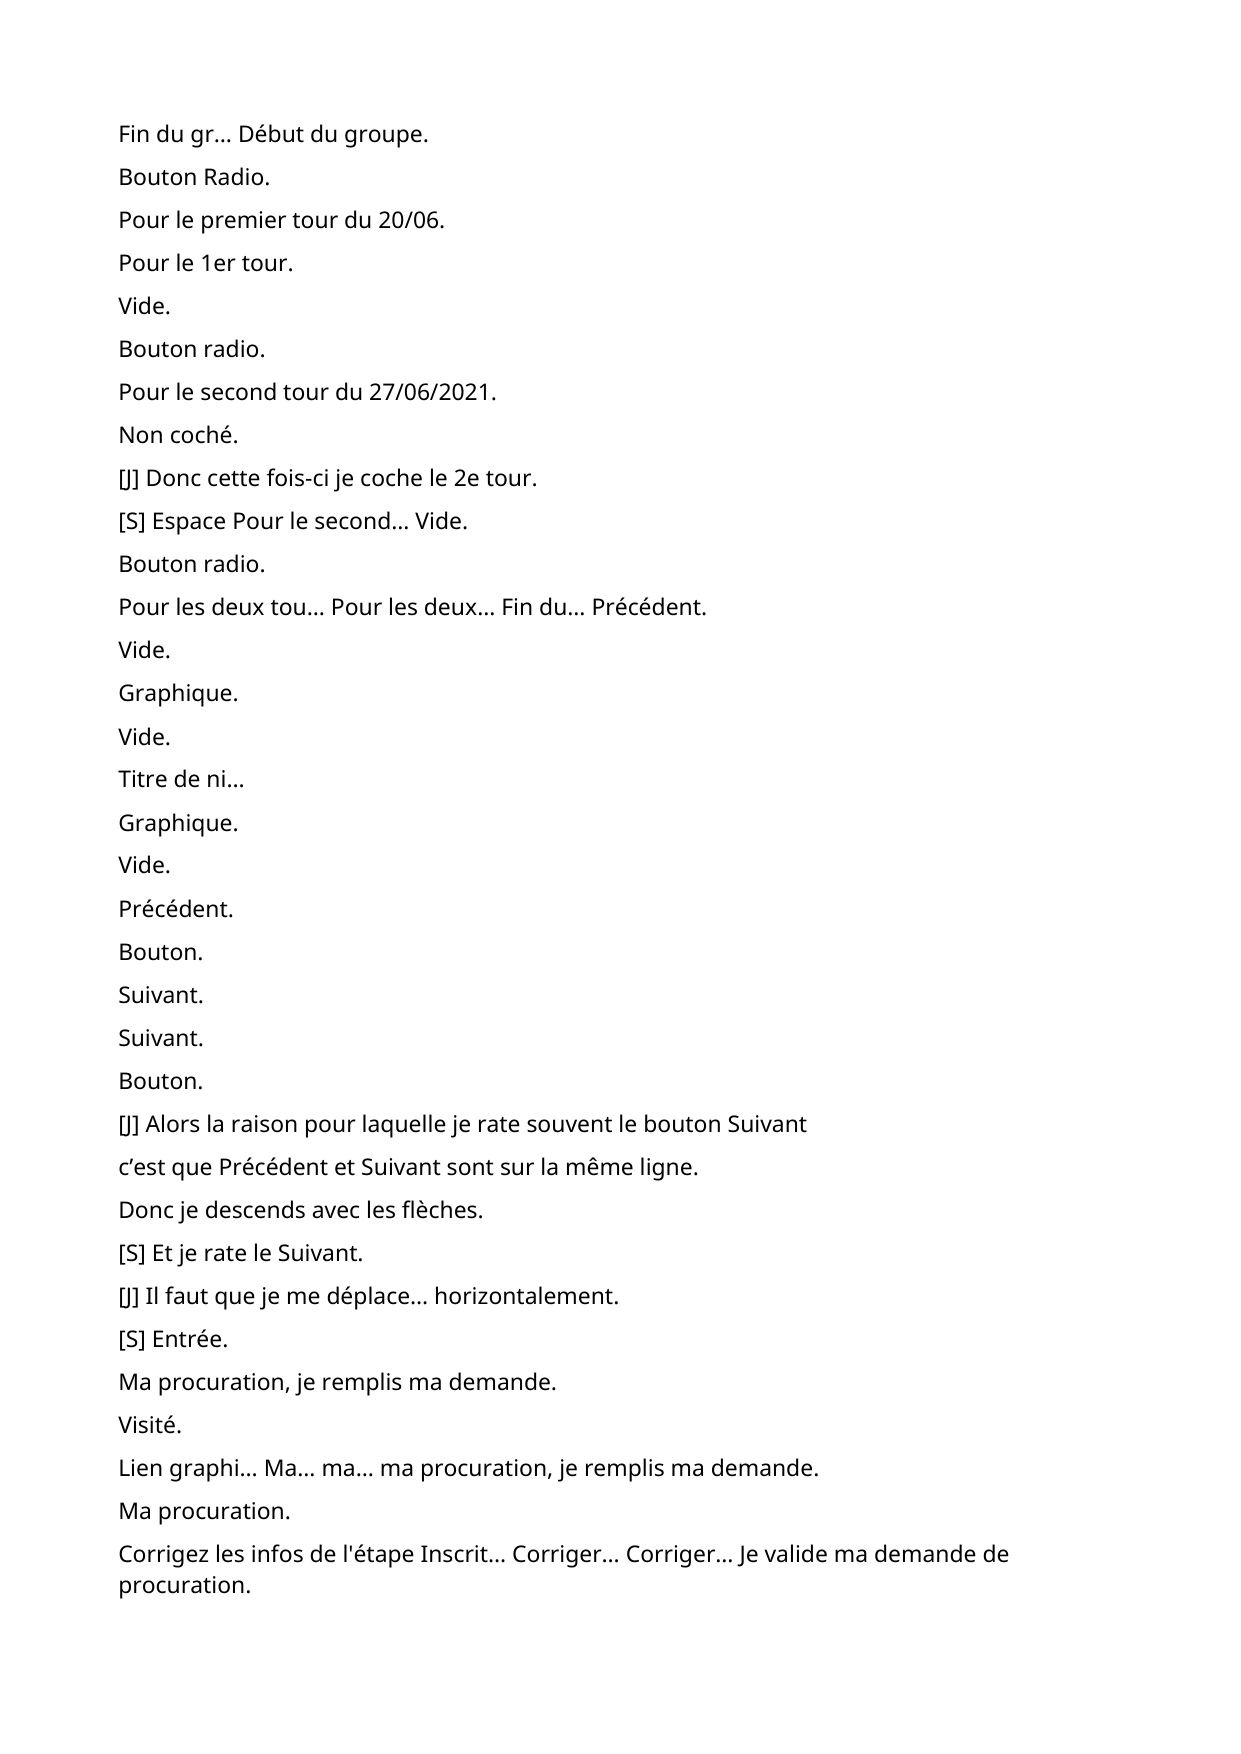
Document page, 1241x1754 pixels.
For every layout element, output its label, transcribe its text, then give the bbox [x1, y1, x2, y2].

text Pour le second tour du 27/06/2021. [118, 376, 1122, 407]
text Ma procuration, je remplis ma demande. [118, 1366, 1122, 1397]
text Suivant. [118, 978, 1122, 1010]
text Titre de ni… [118, 763, 1122, 795]
text Non coché. [118, 419, 1122, 451]
text Vide. [118, 720, 1122, 752]
text Bouton radio. [118, 548, 1122, 579]
text Graphique. [118, 806, 1122, 838]
text [J] Donc cette fois-ci je coche le 2e tour. [118, 462, 1122, 493]
text Pour les deux tou… Pour les deux… Fin du… Précédent. [118, 591, 1122, 623]
text Bouton. [118, 1064, 1122, 1096]
text Bouton Radio. [118, 161, 1122, 192]
text [J] Alors la raison pour laquelle je rate souvent le bouton Suivant [118, 1108, 1122, 1139]
text Pour le 1er tour. [118, 247, 1122, 278]
text Visité. [118, 1409, 1122, 1440]
text Bouton radio. [118, 333, 1122, 364]
text Donc je descends avec les flèches. [118, 1194, 1122, 1225]
text Corrigez les infos de l'étape Inscrit… Corriger… Corriger… Je valide ma demande de procuration. [118, 1538, 1122, 1600]
text Pour le premier tour du 20/06. [118, 204, 1122, 235]
text Vide. [118, 634, 1122, 666]
text Vide. [118, 849, 1122, 881]
text Suivant. [118, 1022, 1122, 1053]
text Fin du gr… Début du groupe. [118, 118, 1122, 149]
text Ma procuration. [118, 1495, 1122, 1526]
text c’est que Précédent et Suivant sont sur la même ligne. [118, 1151, 1122, 1182]
text [S] Entrée. [118, 1323, 1122, 1354]
text [S] Et je rate le Suivant. [118, 1237, 1122, 1268]
text Bouton. [118, 936, 1122, 967]
text Graphique. [118, 677, 1122, 709]
text [J] Il faut que je me déplace… horizontalement. [118, 1280, 1122, 1311]
text Précédent. [118, 892, 1122, 924]
text Vide. [118, 290, 1122, 321]
text Lien graphi… Ma… ma… ma procuration, je remplis ma demande. [118, 1452, 1122, 1483]
text [S] Espace Pour le second… Vide. [118, 505, 1122, 537]
